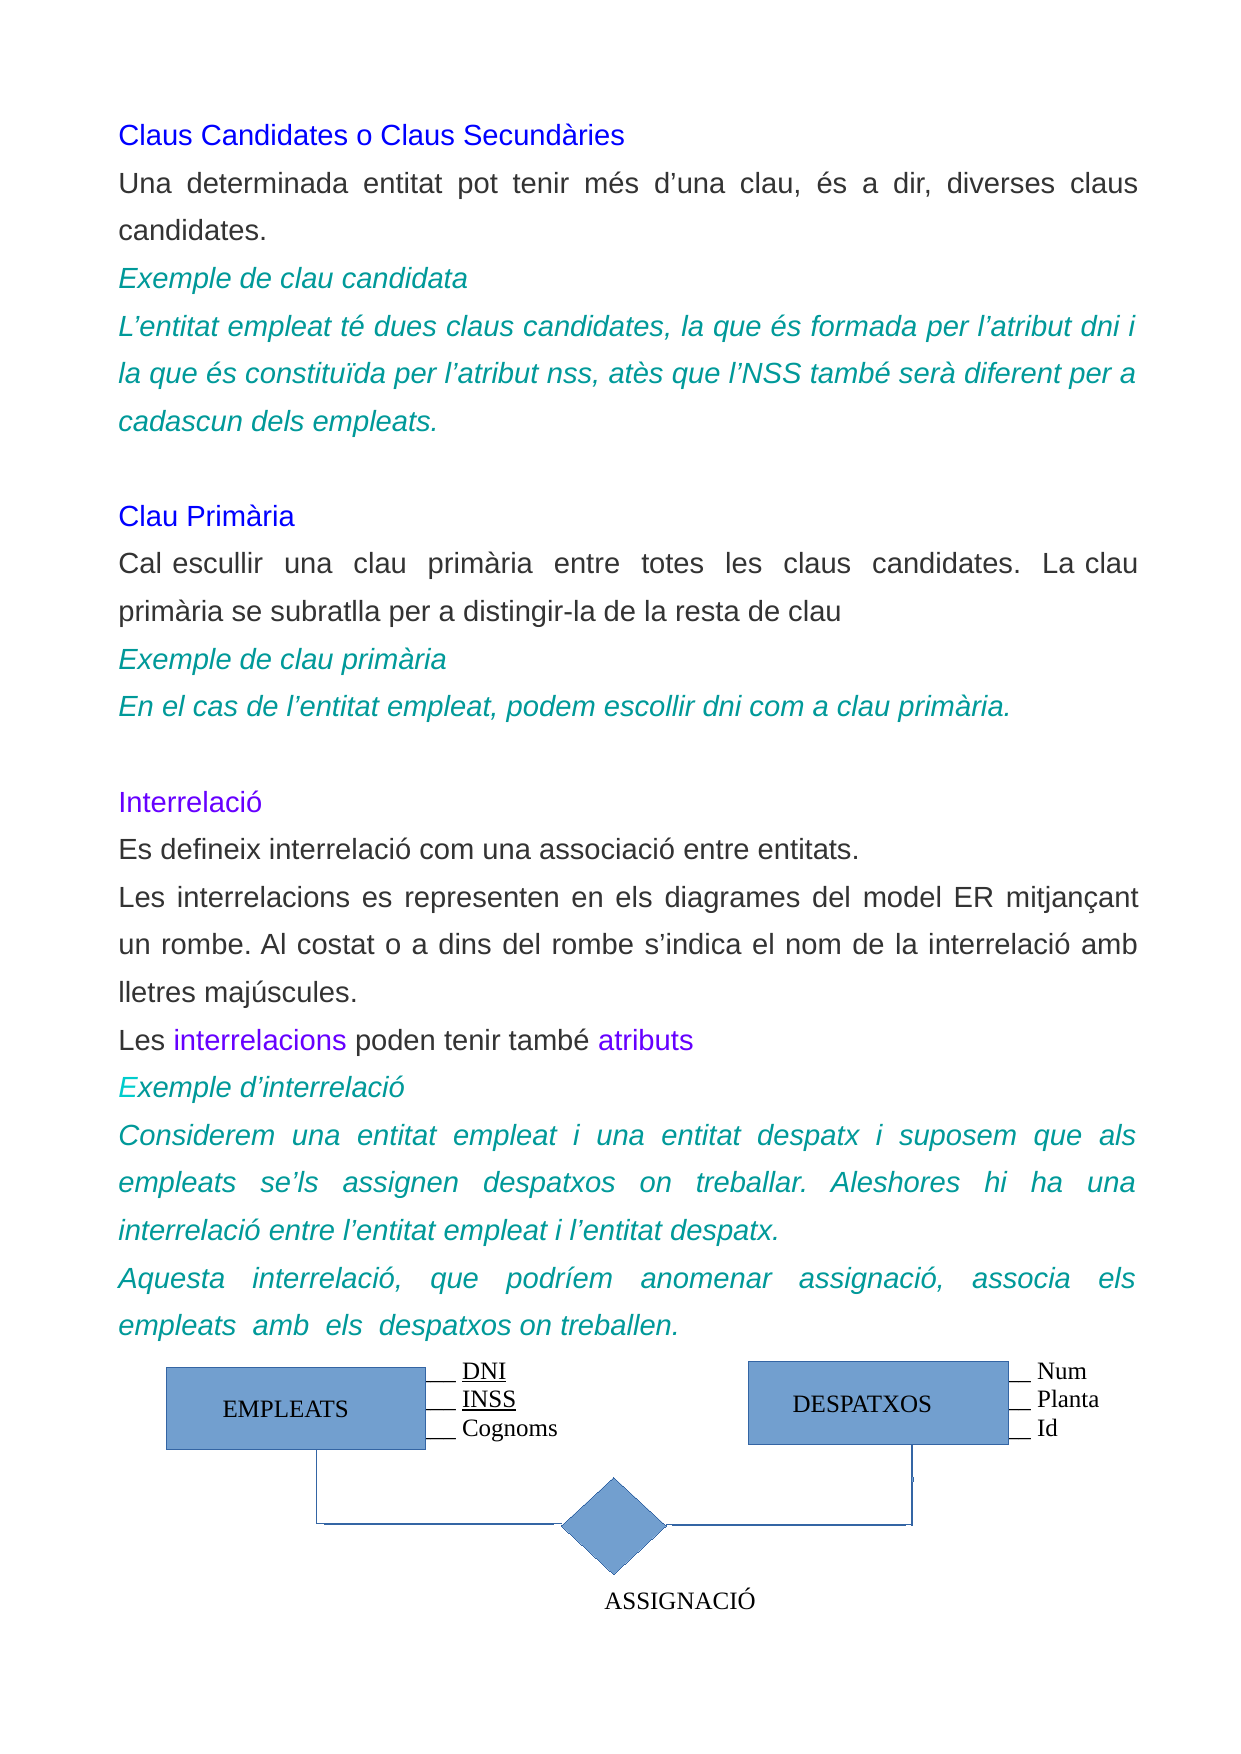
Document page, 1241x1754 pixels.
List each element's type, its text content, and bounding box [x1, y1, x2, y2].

text Clau Primària [118, 499, 1140, 532]
text Cal escullir una clau primària entre totes les claus candidates. La clau primària se subratlla per a distingir-la de la resta de clau [118, 547, 1140, 628]
text Claus Candidates o Claus Secundàries [118, 118, 1140, 152]
text ___ INSS –------__ Planta [118, 1384, 166, 1413]
text Es defineix interrelació com una associació entre entitats. [118, 832, 1140, 866]
text L’entitat empleat té dues claus candidates, la que és formada per l’atribut dni i la que és constituïda per l’atribut nss, atès que l’NSS també serà diferent per a cadascun dels empleats. [118, 308, 1140, 437]
text Una determinada entitat pot tenir més d’una clau, és a dir, diverses claus candidates. [118, 166, 1140, 247]
text ___ INSS –------__ Planta [426, 1384, 748, 1413]
text ___ Cognoms ---___­__ Id [426, 1413, 748, 1442]
text ___ Cognoms ---___­__ Id [1009, 1413, 1122, 1442]
text En el cas de l’entitat empleat, podem escollir dni com a clau primària. [118, 689, 1140, 723]
text Interrelació [118, 784, 1140, 818]
text Les interrelacions poden tenir també atributs [118, 1023, 1140, 1056]
text Exemple de clau candidata [118, 261, 1140, 294]
text ___ DNI _______ Num [118, 1356, 1122, 1384]
text ___ INSS –------__ Planta [1009, 1384, 1122, 1413]
text Exemple de clau primària [118, 642, 1140, 675]
text Aquesta interrelació, que podríem anomenar assignació, associa els empleats amb els despatxos on treballen. [118, 1261, 1140, 1342]
text ASSIGNACIÓ [118, 1586, 1122, 1614]
text ___ Cognoms ---___­__ Id [118, 1413, 166, 1442]
text Considerem una entitat empleat i una entitat despatx i suposem que als empleats se’ls assignen despatxos on treballar. Aleshores hi ha una interrelació entre l’entitat empleat i l’entitat despatx. [118, 1118, 1140, 1247]
text Les interrelacions es representen en els diagrames del model ER mitjançant un rombe. Al costat o a dins del rombe s’indica el nom de la interrelació amb lletres majúscules. [118, 880, 1140, 1008]
text Exemple d’interrelació [118, 1070, 1140, 1104]
